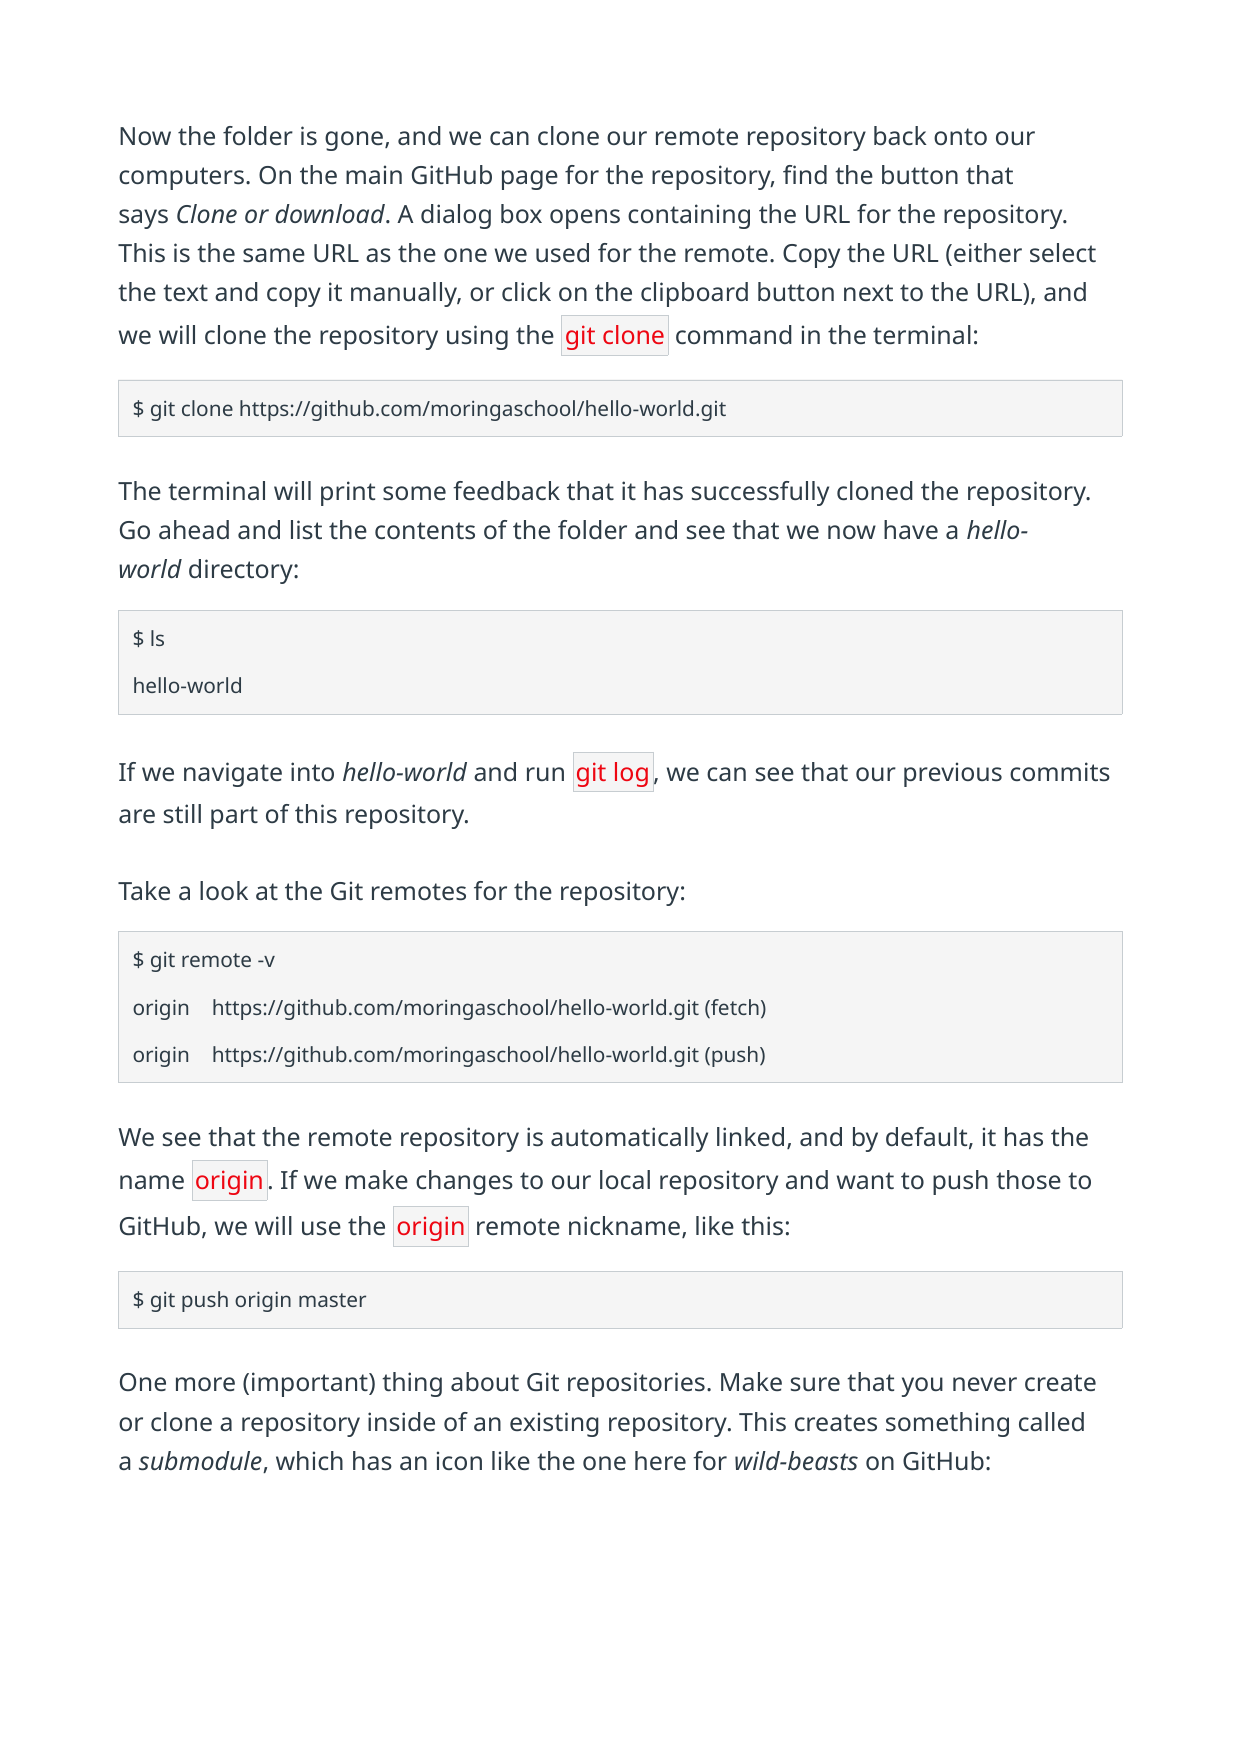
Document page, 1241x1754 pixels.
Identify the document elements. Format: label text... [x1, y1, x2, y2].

text One more (important) thing about Git repositories. Make sure that you never create or clone a repository inside of an existing repository. This creates something called a submodule, which has an icon like the one here for wild-beasts on GitHub: [118, 1365, 1122, 1477]
text Now the folder is gone, and we can clone our remote repository back onto our computers. On the main GitHub page for the repository, find the button that says Clone or download. A dialog box opens containing the URL for the repository. This is the same URL as the one we used for the remote. Copy the URL (either select the text and copy it manually, or click on the clipboard button next to the URL), and we will clone the repository using the git clone command in the terminal: [118, 118, 1122, 355]
text The terminal will print some feedback that it has successfully cloned the repository. Go ahead and list the contents of the folder and see that we now have a hello-world directory: [118, 474, 1122, 586]
text origin https://github.com/moringaschool/hello-world.git (push) [119, 1026, 1122, 1082]
text If we navigate into hello-world and run git log, we can see that our previous commits are still part of this repository. [118, 752, 1122, 831]
text hello-world [119, 657, 1122, 714]
text $ git push origin master [119, 1272, 1122, 1328]
text $ git clone https://github.com/moringaschool/hello-world.git [119, 381, 1122, 436]
text $ ls [119, 611, 1122, 653]
text $ git remote -v [119, 932, 1122, 974]
text We see that the remote repository is automatically linked, and by default, it has the name origin. If we make changes to our local repository and want to push those to GitHub, we will use the origin remote nickname, like this: [118, 1120, 1122, 1246]
text Take a look at the Git remotes for the repository: [118, 873, 1122, 907]
text origin https://github.com/moringaschool/hello-world.git (fetch) [119, 978, 1122, 1021]
